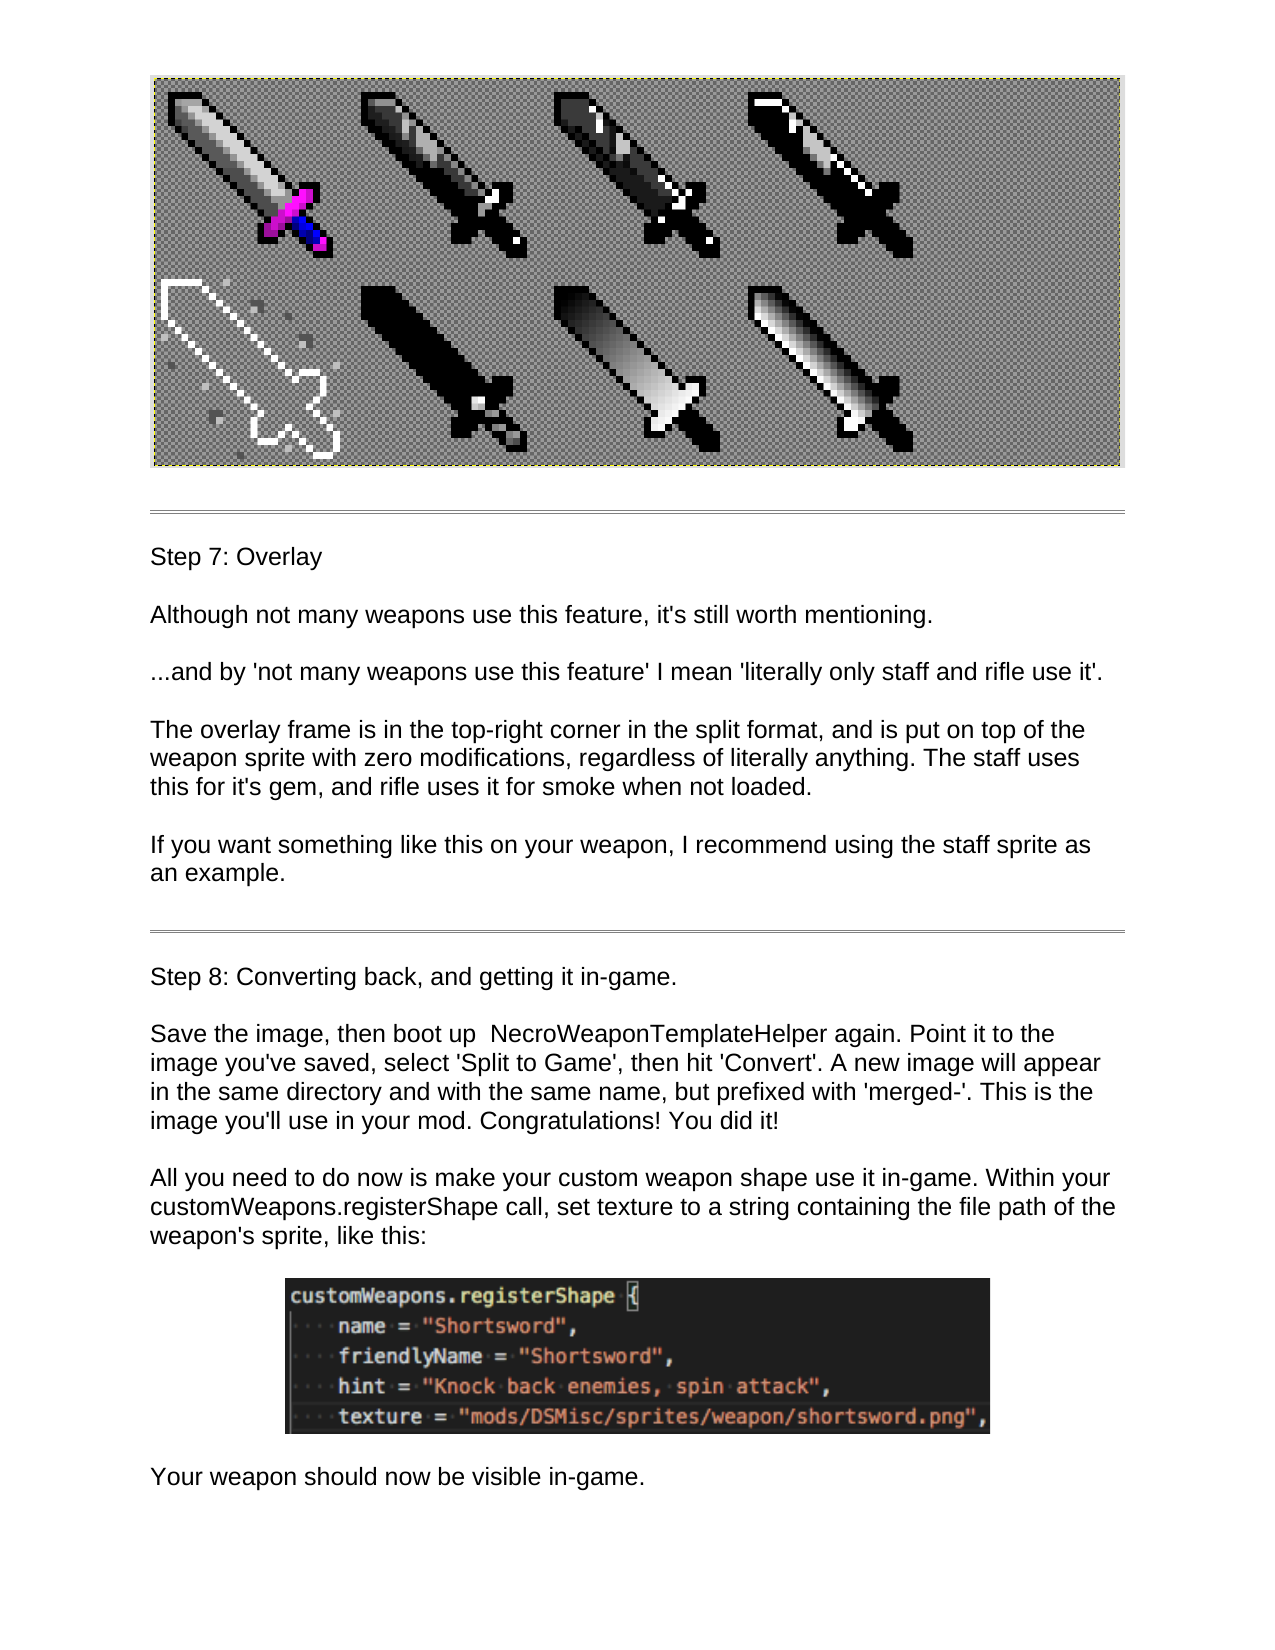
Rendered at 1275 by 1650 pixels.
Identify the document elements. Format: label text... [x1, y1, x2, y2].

text Save the image, then boot up NecroWeaponTemplateHelper again. Point it to the image you've saved, select 'Split to Game', then hit 'Convert'. A new image will appear in the same directory and with the same name, but prefixed with 'merged-'. This is the image you'll use in your mod. Congratulations! You did it! [150, 1019, 1125, 1134]
picture [285, 1278, 990, 1434]
text Although not many weapons use this feature, it's still worth mentioning. [150, 599, 1125, 628]
text Step 8: Converting back, and getting it in-game. [150, 962, 1125, 991]
text Your weapon should now be visible in-game. [150, 1462, 1125, 1491]
text ...and by 'not many weapons use this feature' I mean 'literally only staff and rifle use it'. [150, 657, 1125, 686]
text The overlay frame is in the top-right corner in the split format, and is put on top of the weapon sprite with zero modifications, regardless of literally anything. The staff uses this for it's gem, and rifle uses it for smoke when not loaded. [150, 714, 1125, 801]
text Step 7: Overlay [150, 542, 1125, 571]
picture [150, 75, 1125, 468]
text If you want something like this on your weapon, I recommend using the staff sprite as an example. [150, 829, 1125, 887]
text All you need to do now is make your custom weapon shape use it in-game. Within your customWeapons.registerShape call, set texture to a string containing the file path of the weapon's sprite, like this: [150, 1163, 1125, 1249]
